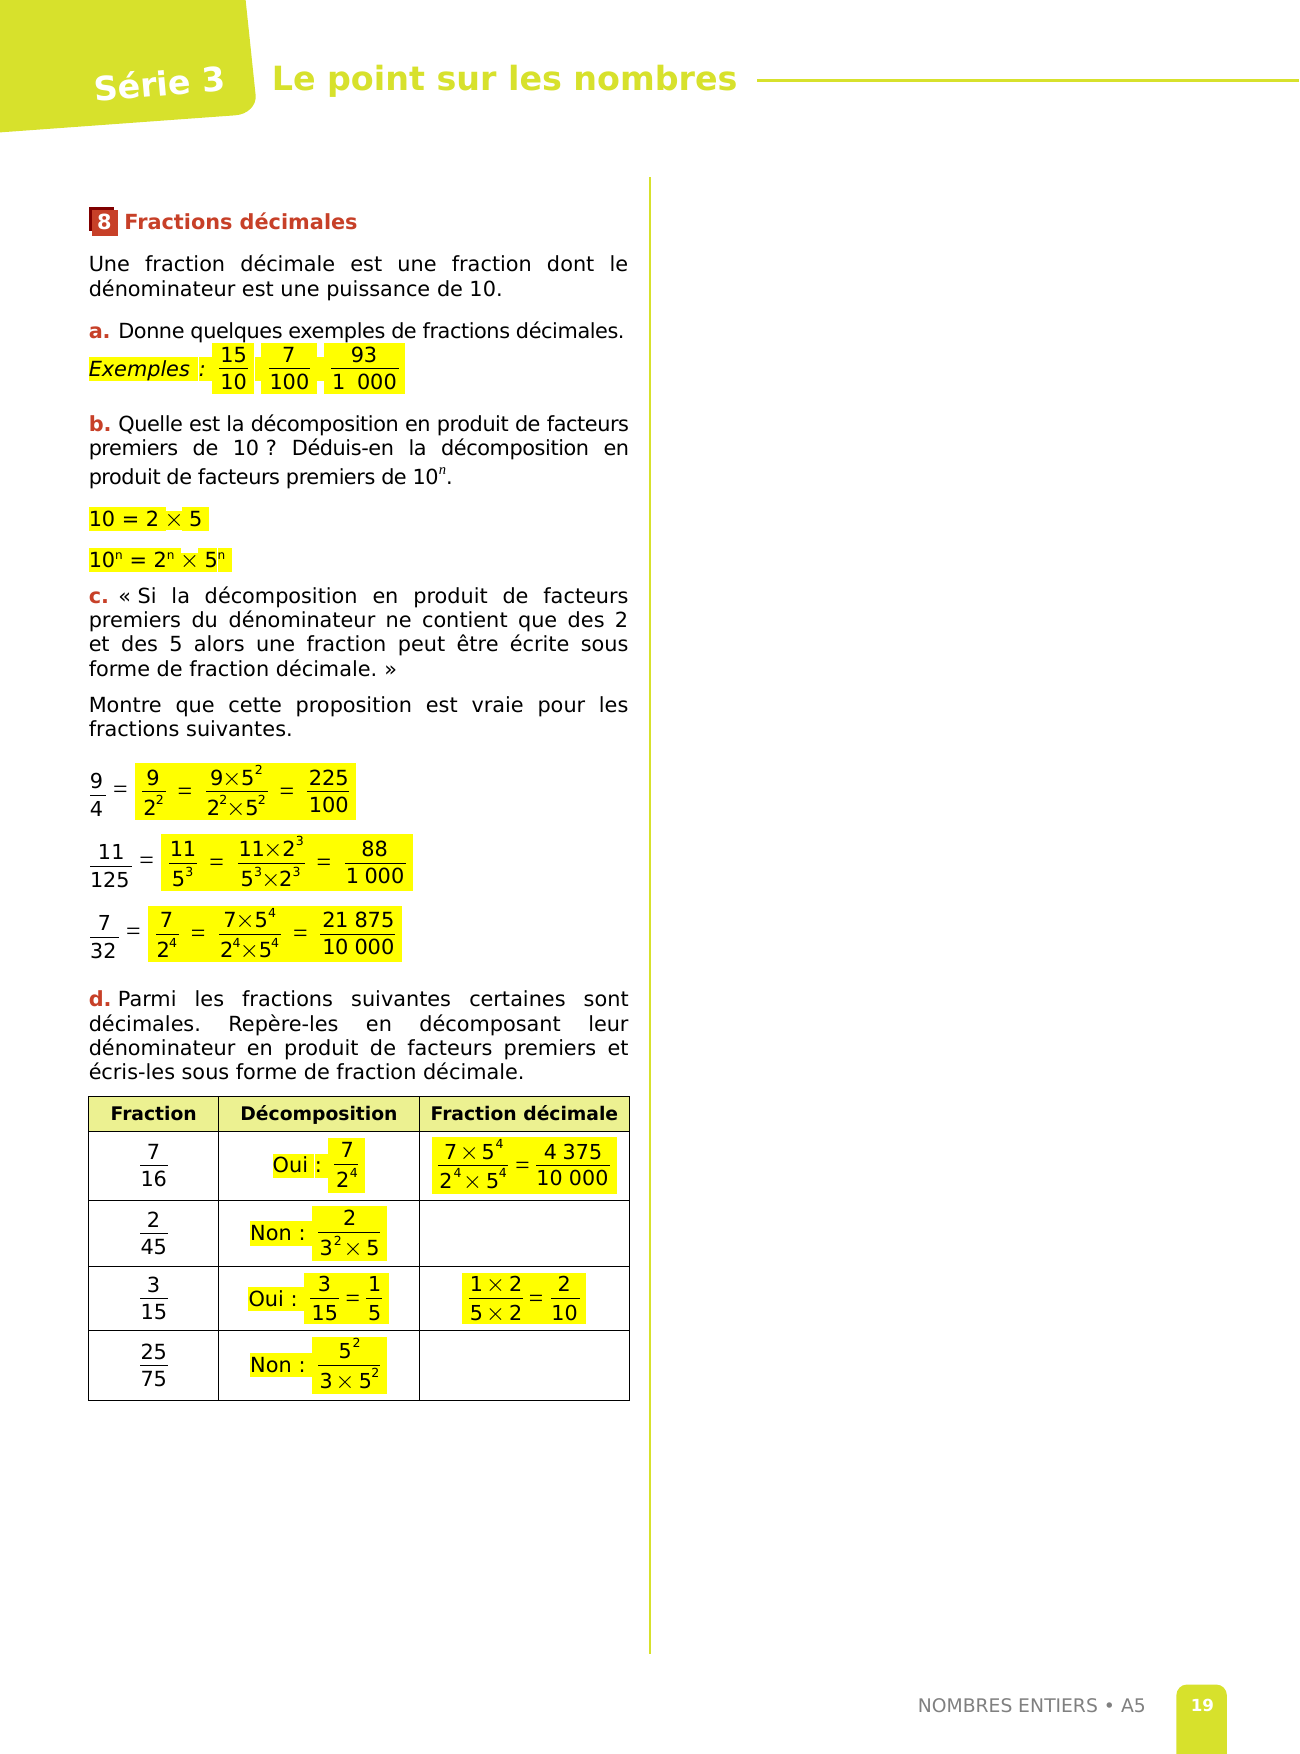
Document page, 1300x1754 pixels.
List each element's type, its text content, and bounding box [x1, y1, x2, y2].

table_cell Oui : [219, 1267, 419, 1330]
table_header Fraction décimale [420, 1097, 629, 1131]
subtitle Exemples : [88, 343, 212, 394]
table_cell [420, 1201, 629, 1266]
table_cell [89, 1201, 218, 1266]
table_cell [89, 1331, 218, 1399]
text Une fraction décimale est une fraction dont le dénominateur est une puissance de 10. [88, 252, 629, 301]
subtitle [317, 343, 324, 394]
text Montre que cette proposition est vraie pour les fractions suivantes. [88, 693, 629, 741]
table_cell [420, 1331, 629, 1399]
table_header Décomposition [219, 1097, 419, 1131]
table_header Fraction [89, 1097, 218, 1131]
list Donne quelques exemples de fractions décimales. [88, 319, 629, 343]
list Parmi les fractions suivantes certaines sont décimales. Repère-les en décomposant leur dénominateur en produit de facteurs premiers et écris-les sous forme de fraction décimale. [88, 987, 629, 1084]
text 10n = 2n × 5n [88, 531, 629, 572]
list « Si la décomposition en produit de facteurs premiers du dénominateur ne contient que des 2 et des 5 alors une fraction peut être écrite sous forme de fraction décimale. » [88, 584, 629, 681]
table_cell [420, 1267, 629, 1330]
table_cell [89, 1132, 218, 1200]
list Quelle est la décomposition en produit de facteurs premiers de 10 ? Déduis-en la décomposition en produit de facteurs premiers de 10n. [88, 412, 629, 489]
table_cell Non : [219, 1331, 419, 1399]
text  [88, 833, 629, 892]
text 10 = 2 × 5 [88, 489, 629, 531]
subtitle [254, 343, 261, 394]
text  [88, 904, 629, 963]
table_cell [420, 1132, 629, 1200]
table_cell [89, 1267, 218, 1330]
subtitle [405, 343, 629, 394]
table_cell Oui : [219, 1132, 419, 1200]
text  [88, 762, 629, 821]
subtitle Fractions décimales [114, 207, 629, 235]
table_cell Non : [219, 1201, 419, 1266]
